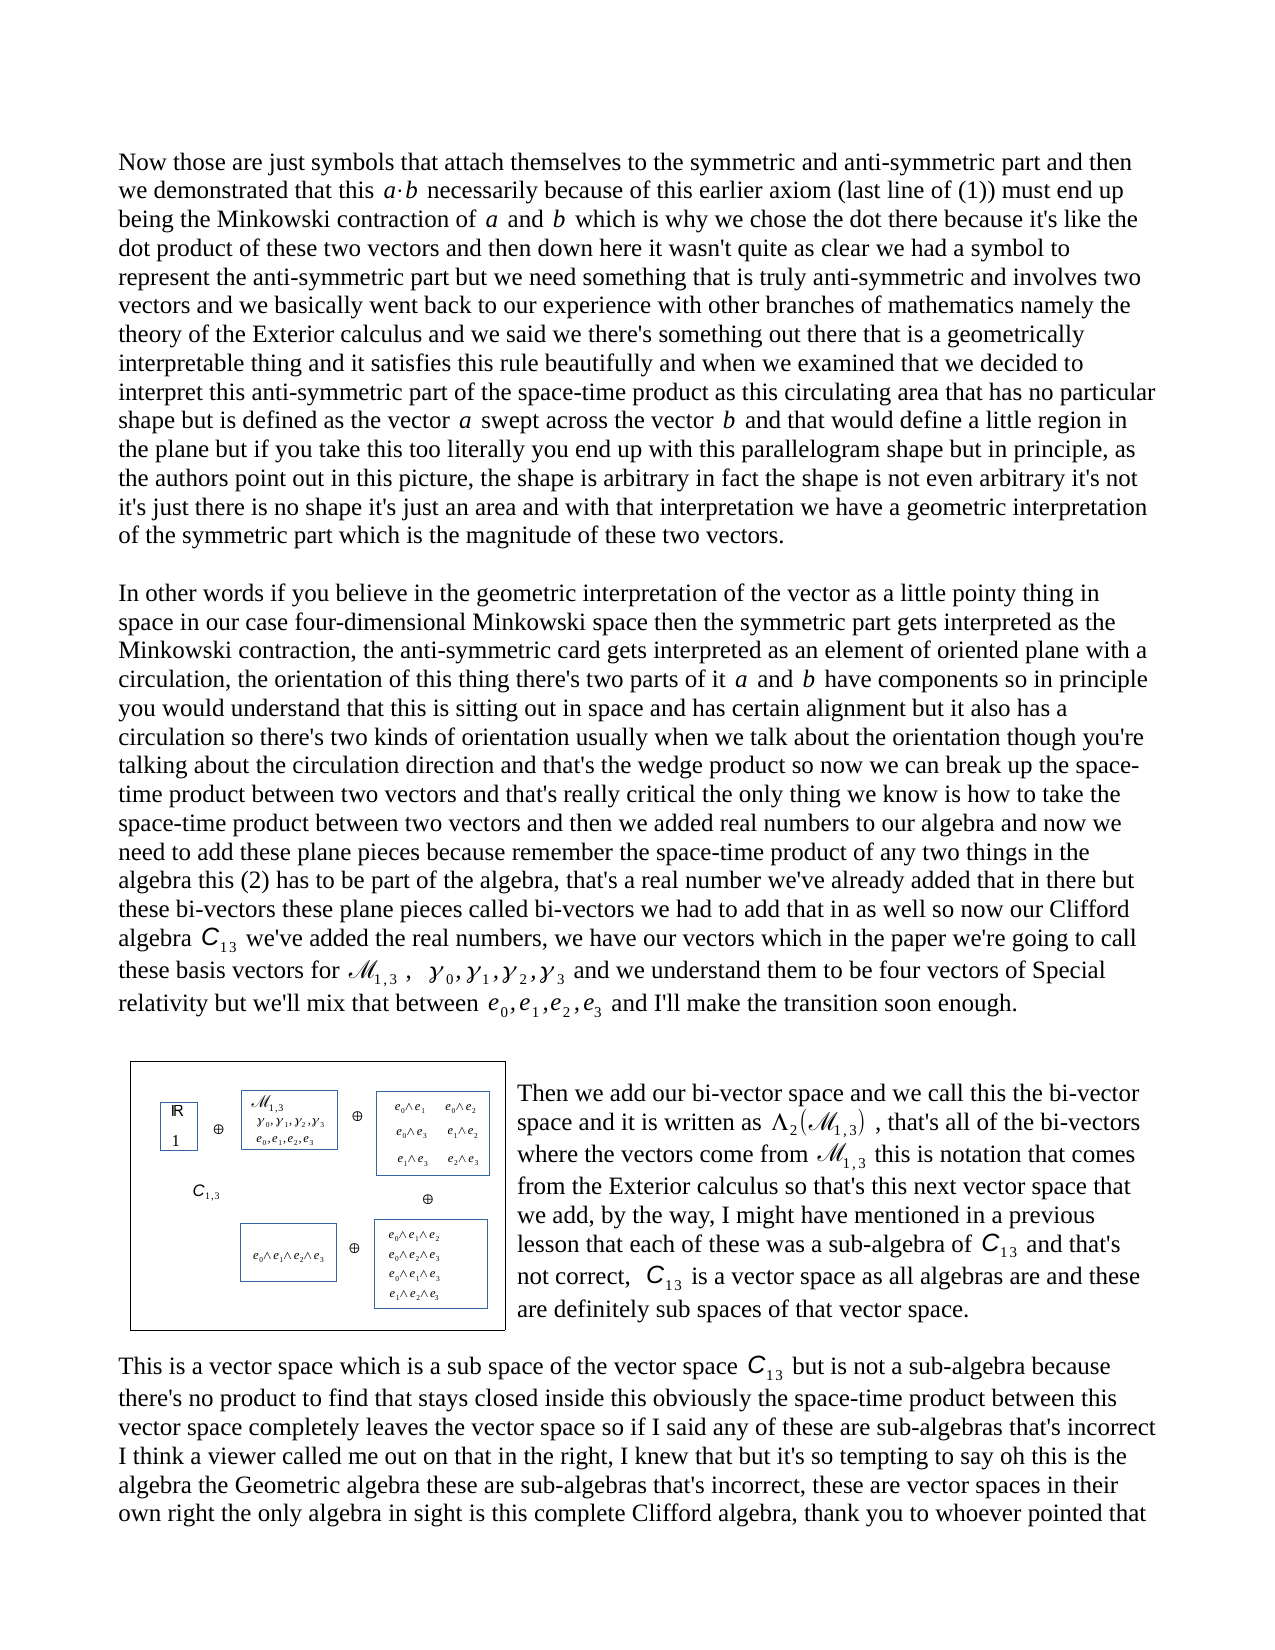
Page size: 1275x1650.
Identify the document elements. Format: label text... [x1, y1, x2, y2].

text the authors point out in this picture, the shape is arbitrary in fact the shape is not even arbitrary it's not it's just there is no shape it's just an area and with that interpretation we have a geometric interpretation of the symmetric part which is the magnitude of these two vectors. [118, 463, 1157, 549]
text talking about the circulation direction and that's the wedge product so now we can break up the space-time product between two vectors and that's really critical the only thing we know is how to take the space-time product between two vectors and then we added real numbers to our algebra and now we need to add these plane pieces because remember the space-time product of any two things in the algebra this (2) has to be part of the algebra, that's a real number we've already added that in there but these bi-vectors these plane pieces called bi-vectors we had to add that in as well so now our Clifford algebrawe've added the real numbers, we have our vectors which in the paper we're going to call these basis vectors for, and we understand them to be four vectors of Special relativity but we'll mix that betweenand I'll make the transition soon enough. [118, 751, 1157, 1020]
text In other words if you believe in the geometric interpretation of the vector as a little pointy thing in space in our case four-dimensional Minkowski space then the symmetric part gets interpreted as the Minkowski contraction, the anti-symmetric card gets interpreted as an element of oriented plane with a circulation, the orientation of this thing there's two parts of itandhave components so in principle [118, 578, 1157, 693]
text you would understand that this is sitting out in space and has certain alignment but it also has a [118, 693, 1157, 722]
text circulation so there's two kinds of orientation usually when we talk about the orientation though you're [118, 722, 1157, 751]
text Now those are just symbols that attach themselves to the symmetric and anti-symmetric part and then we demonstrated that thisnecessarily because of this earlier axiom (last line of (1)) must end up being the Minkowski contraction ofandwhich is why we chose the dot there because it's like the dot product of these two vectors and then down here it wasn't quite as clear we had a symbol to represent the anti-symmetric part but we need something that is truly anti-symmetric and involves two vectors and we basically went back to our experience with other branches of mathematics namely the theory of the Exterior calculus and we said we there's something out there that is a geometrically interpretable thing and it satisfies this rule beautifully and when we examined that we decided to interpret this anti-symmetric part of the space-time product as this circulating area that has no particular [118, 147, 1157, 406]
text This is a vector space which is a sub space of the vector spacebut is not a sub-algebra because there's no product to find that stays closed inside this obviously the space-time product between this vector space completely leaves the vector space so if I said any of these are sub-algebras that's incorrect I think a viewer called me out on that in the right, I knew that but it's so tempting to say oh this is the algebra the Geometric algebra these are sub-algebras that's incorrect, these are vector spaces in their own right the only algebra in sight is this complete Clifford algebra, thank you to whoever pointed that [118, 1351, 1157, 1527]
text Then we add our bi-vector space and we call this the bi-vector space and it is written as, that's all of the bi-vectors where the vectors come fromthis is notation that comes from the Exterior calculus so that's this next vector space that we add, by the way, I might have mentioned in a previous lesson that each of these was a sub-algebra ofand that's not correct, is a vector space as all algebras are and these are definitely sub spaces of that vector space. [506, 1078, 1157, 1322]
text shape but is defined as the vectorswept across the vectorand that would define a little region in the plane but if you take this too literally you end up with this parallelogram shape but in principle, as [118, 406, 1157, 463]
